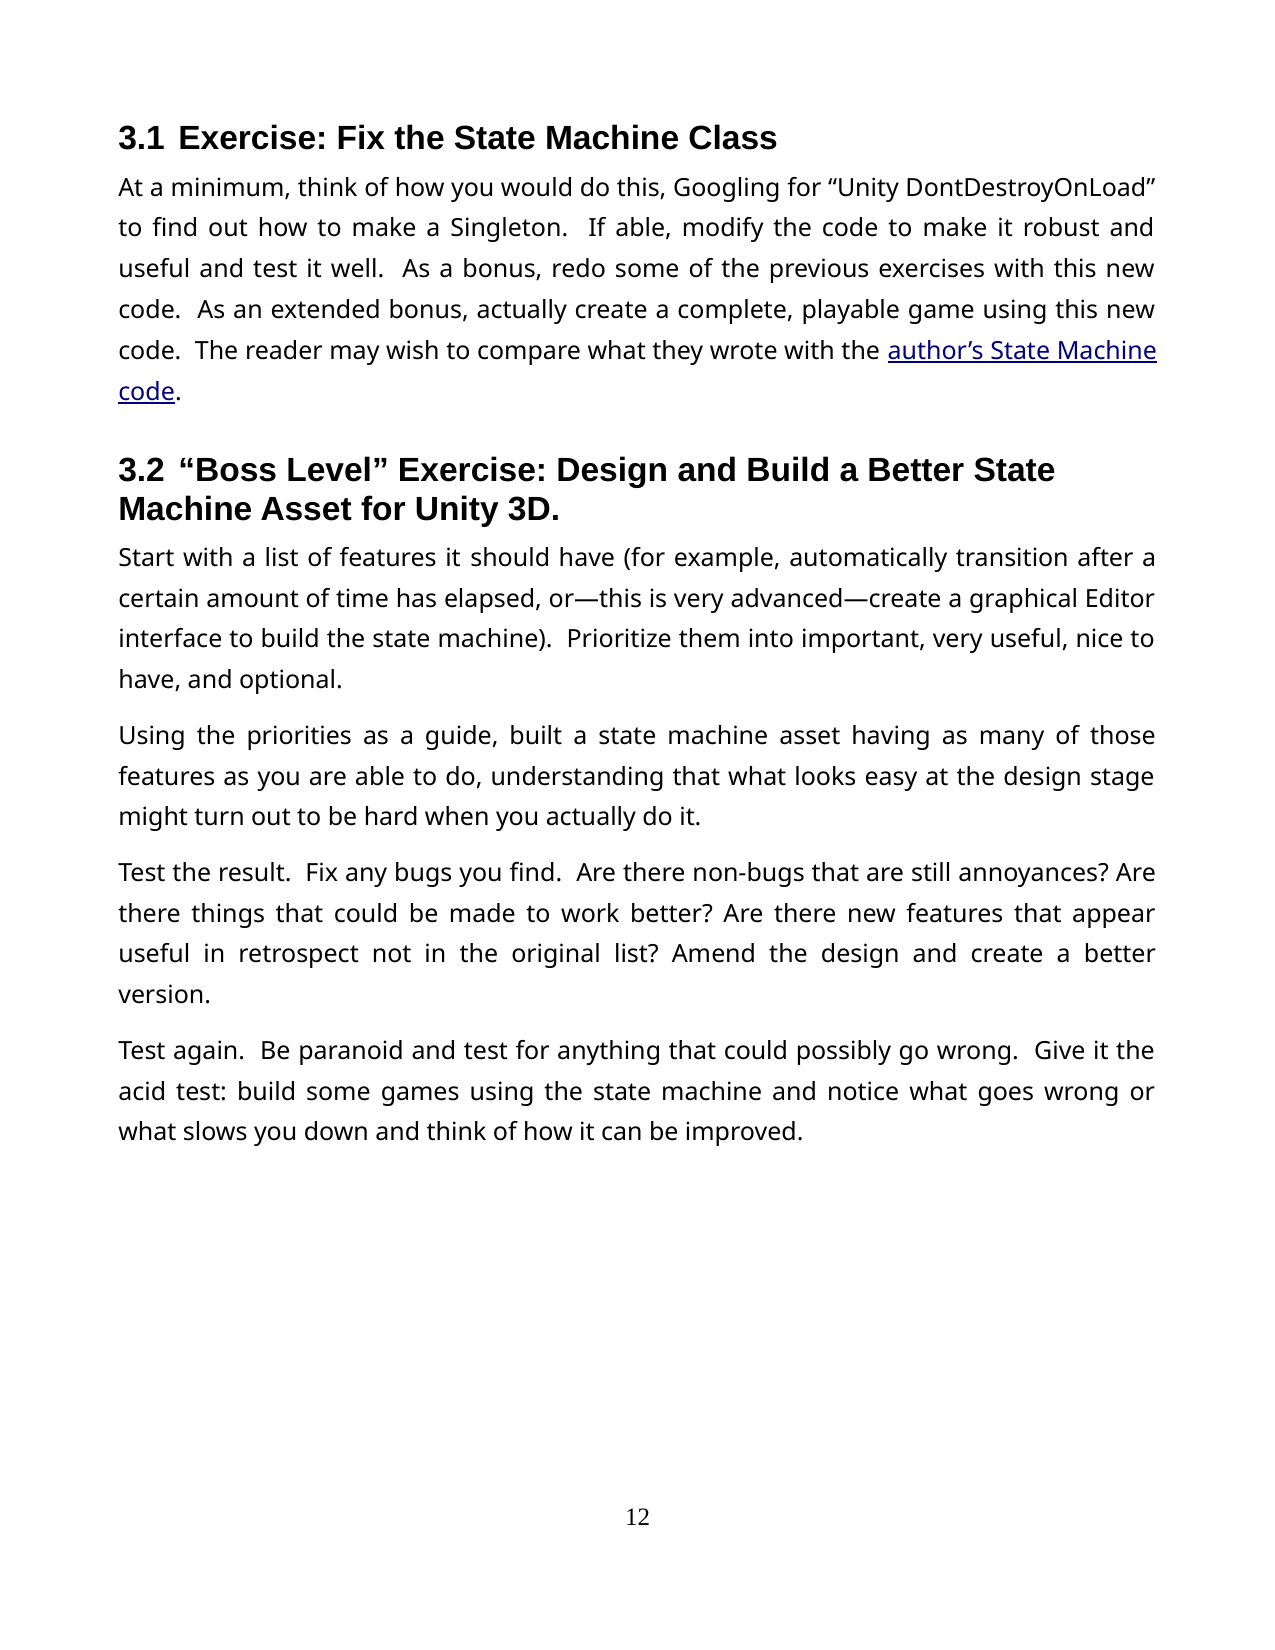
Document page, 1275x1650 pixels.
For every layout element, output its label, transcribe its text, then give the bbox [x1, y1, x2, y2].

subtitle Exercise: Fix the State Machine Class [118, 118, 1157, 157]
text Test the result. Fix any bugs you find. Are there non-bugs that are still annoyances? Are there things that could be made to work better? Are there new features that appear useful in retrospect not in the original list? Amend the design and create a better version. [118, 854, 1157, 1011]
text Using the priorities as a guide, built a state machine asset having as many of those features as you are able to do, understanding that what looks easy at the design stage might turn out to be hard when you actually do it. [118, 717, 1157, 833]
subtitle “Boss Level” Exercise: Design and Build a Better State Machine Asset for Unity 3D. [118, 450, 1157, 527]
text At a minimum, think of how you would do this, Googling for “Unity DontDestroyOnLoad” to find out how to make a Singleton. If able, modify the code to make it robust and useful and test it well. As a bonus, redo some of the previous exercises with this new code. As an extended bonus, actually create a complete, playable game using this new code. The reader may wish to compare what they wrote with the author’s State Machine code. [118, 169, 1157, 407]
text Start with a list of features it should have (for example, automatically transition after a certain amount of time has elapsed, or—this is very advanced—create a graphical Editor interface to build the state machine). Prioritize them into important, very useful, nice to have, and optional. [118, 539, 1157, 696]
text Test again. Be paranoid and test for anything that could possibly go wrong. Give it the acid test: build some games using the state machine and notice what goes wrong or what slows you down and think of how it can be improved. [118, 1032, 1157, 1148]
